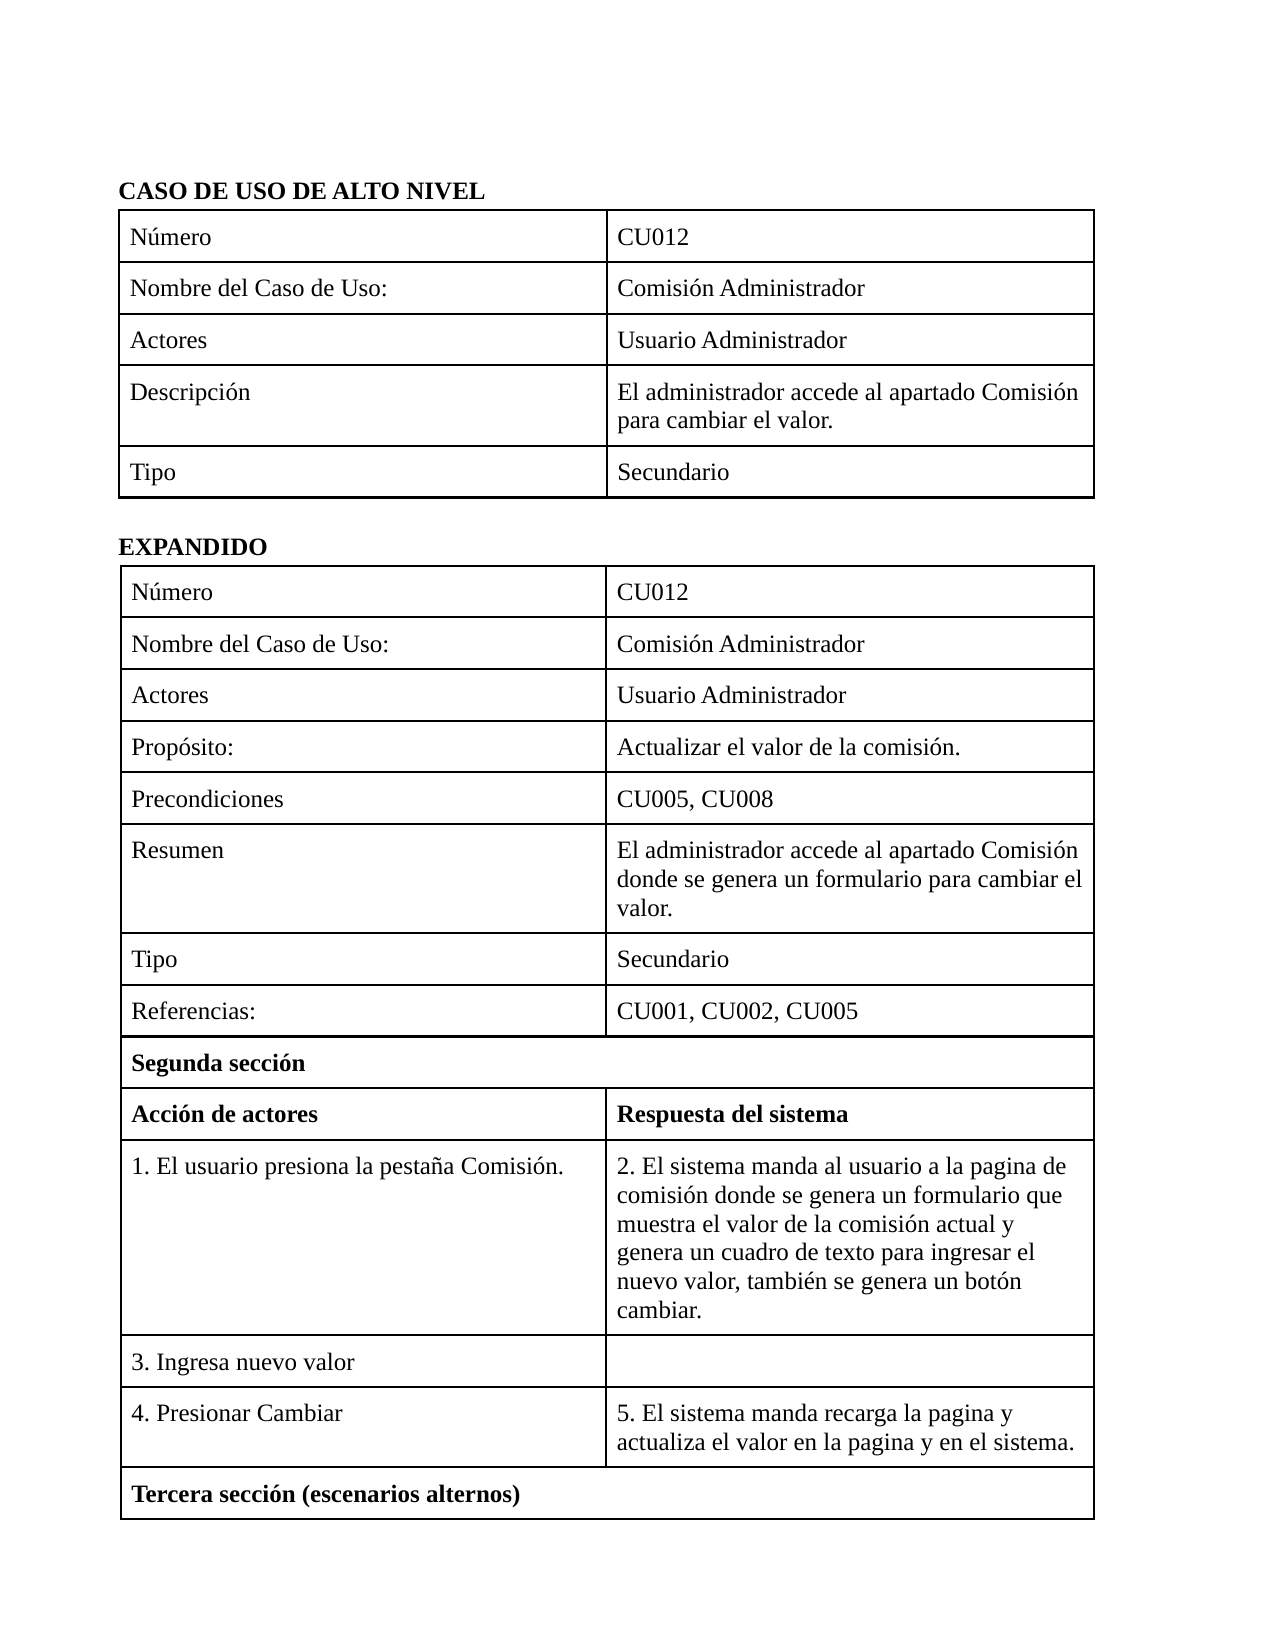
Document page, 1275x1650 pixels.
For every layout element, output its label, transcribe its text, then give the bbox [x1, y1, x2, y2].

table_cell El administrador accede al apartado Comisión donde se genera un formulario para cambiar el valor. [607, 825, 1093, 932]
table_cell Referencias: [122, 986, 605, 1035]
table_cell Nombre del Caso de Uso: [120, 263, 606, 313]
table_cell Respuesta del sistema [607, 1089, 1093, 1139]
table_cell Resumen [122, 825, 605, 932]
table_cell Actores [122, 670, 605, 719]
table_header Número [122, 567, 605, 616]
table_cell Segunda sección [122, 1038, 1093, 1087]
table_header CU012 [607, 567, 1093, 616]
table_cell Precondiciones [122, 773, 605, 823]
table_cell Secundario [608, 447, 1093, 496]
table_cell El administrador accede al apartado Comisión para cambiar el valor. [608, 366, 1093, 445]
table_cell Descripción [120, 366, 606, 445]
table_cell Comisión Administrador [608, 263, 1093, 313]
table_cell Usuario Administrador [608, 315, 1093, 364]
text CASO DE USO DE ALTO NIVEL [118, 176, 1157, 205]
table_header CU012 [608, 211, 1093, 261]
table_cell CU001, CU002, CU005 [607, 986, 1093, 1035]
table_cell Actualizar el valor de la comisión. [607, 722, 1093, 771]
table_cell Tipo [122, 934, 605, 984]
text EXPANDIDO [118, 532, 1157, 560]
table_cell Acción de actores [122, 1089, 605, 1139]
table_cell 4. Presionar Cambiar [122, 1388, 605, 1466]
table_cell CU005, CU008 [607, 773, 1093, 823]
table_cell 1. El usuario presiona la pestaña Comisión. [122, 1141, 605, 1334]
table_cell Secundario [607, 934, 1093, 984]
table_cell [607, 1336, 1093, 1386]
table_cell Nombre del Caso de Uso: [122, 618, 605, 668]
table_cell Comisión Administrador [607, 618, 1093, 668]
table_cell 5. El sistema manda recarga la pagina y actualiza el valor en la pagina y en el sistema. [607, 1388, 1093, 1466]
table_cell 2. El sistema manda al usuario a la pagina de comisión donde se genera un formulario que muestra el valor de la comisión actual y genera un cuadro de texto para ingresar el nuevo valor, también se genera un botón cambiar. [607, 1141, 1093, 1334]
table_cell 3. Ingresa nuevo valor [122, 1336, 605, 1386]
table_header Número [120, 211, 606, 261]
table_cell Propósito: [122, 722, 605, 771]
table_cell Tipo [120, 447, 606, 496]
table_cell Actores [120, 315, 606, 364]
table_cell Usuario Administrador [607, 670, 1093, 719]
table_cell Tercera sección (escenarios alternos) [122, 1468, 1093, 1518]
